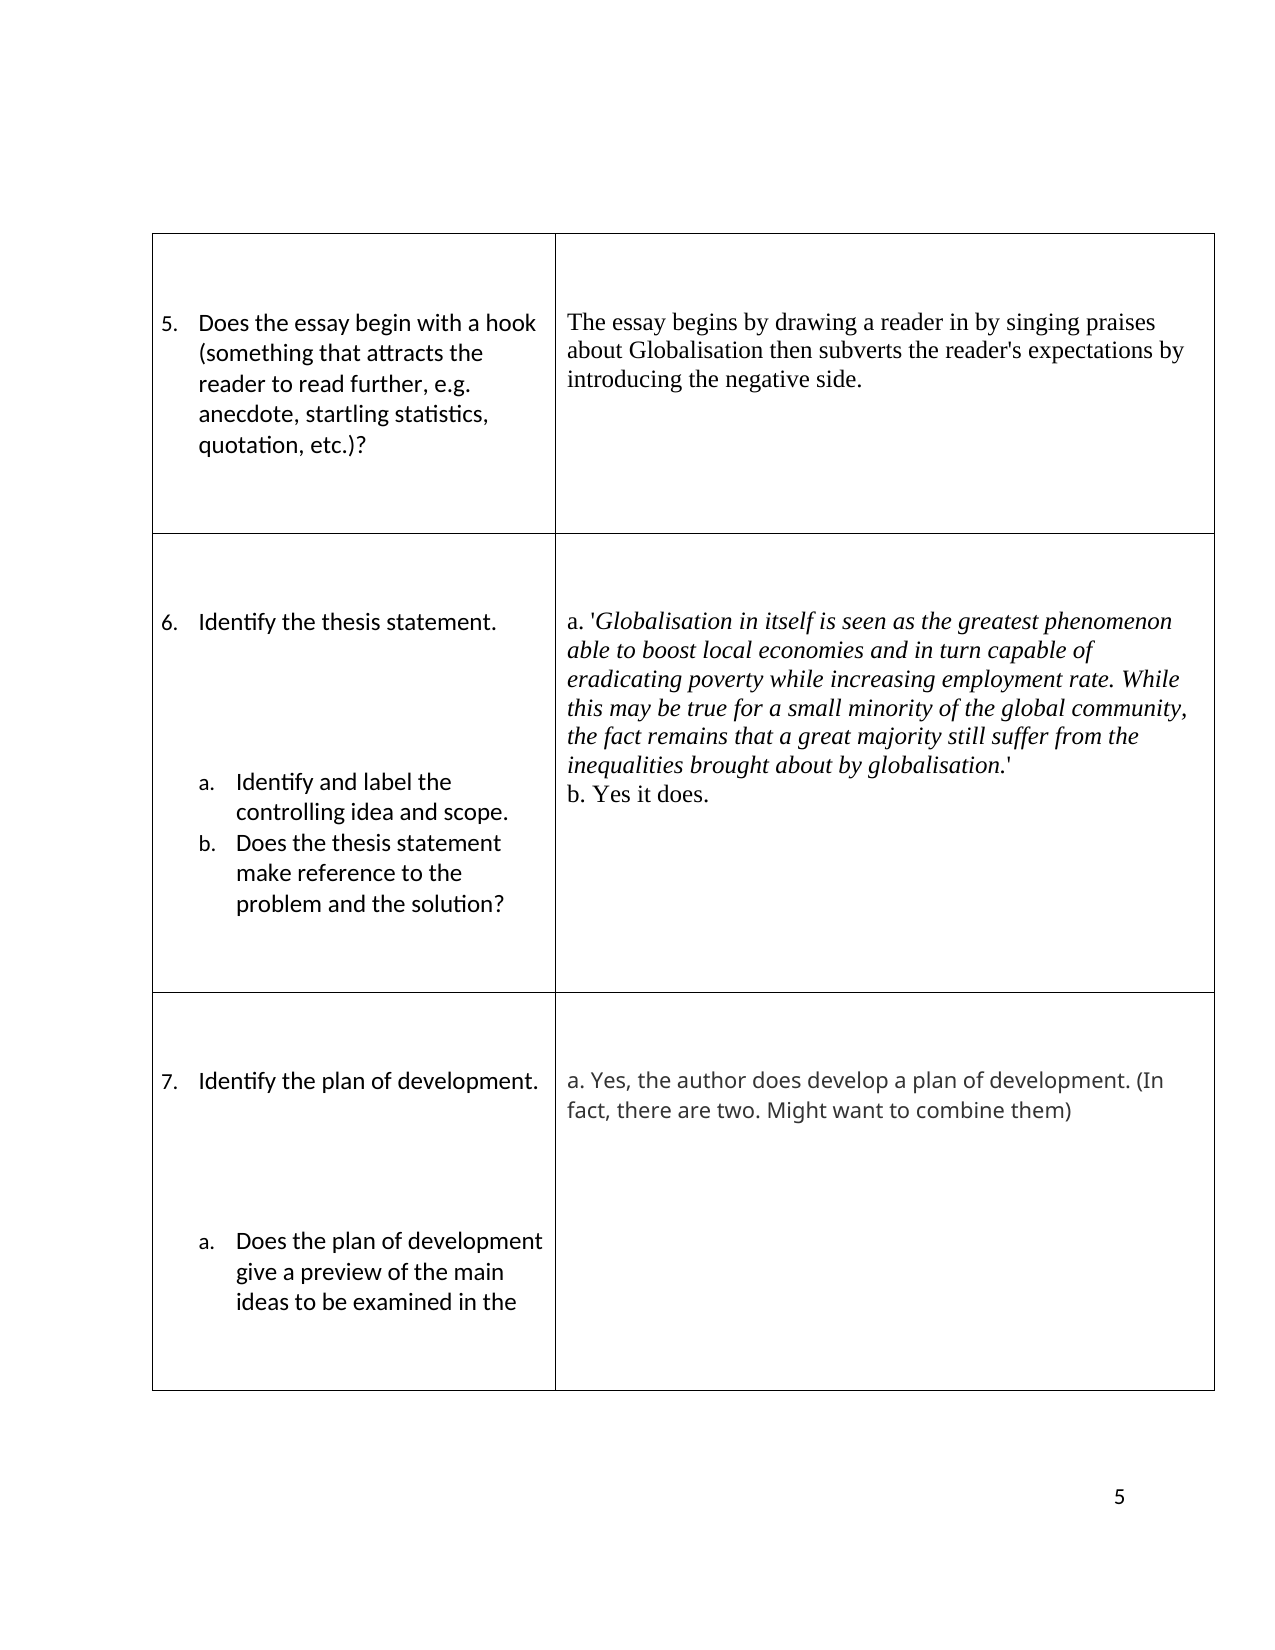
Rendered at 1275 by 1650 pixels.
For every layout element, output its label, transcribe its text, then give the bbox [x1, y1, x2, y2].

table_cell a. 'Globalisation in itself is seen as the greatest phenomenon able to boost local economies and in turn capable of eradicating poverty while increasing employment rate. While this may be true for a small minority of the global community, the fact remains that a great majority still suffer from the inequalities brought about by globalisation.' b. Yes it does. [556, 534, 1214, 992]
table_cell The essay begins by drawing a reader in by singing praises about Globalisation then subverts the reader's expectations by introducing the negative side. [556, 234, 1214, 532]
table_cell Identify the plan of development. Does the plan of development give a preview of the main ideas to be examined in the [153, 993, 555, 1390]
table_cell a. Yes, the author does develop a plan of development. (In fact, there are two. Might want to combine them) [556, 993, 1214, 1390]
table_cell Identify the thesis statement. Identify and label the controlling idea and scope. Does the thesis statement make reference to the problem and the solution? [153, 534, 555, 992]
table_cell Does the essay begin with a hook (something that attracts the reader to read further, e.g. anecdote, startling statistics, quotation, etc.)? [153, 234, 555, 532]
